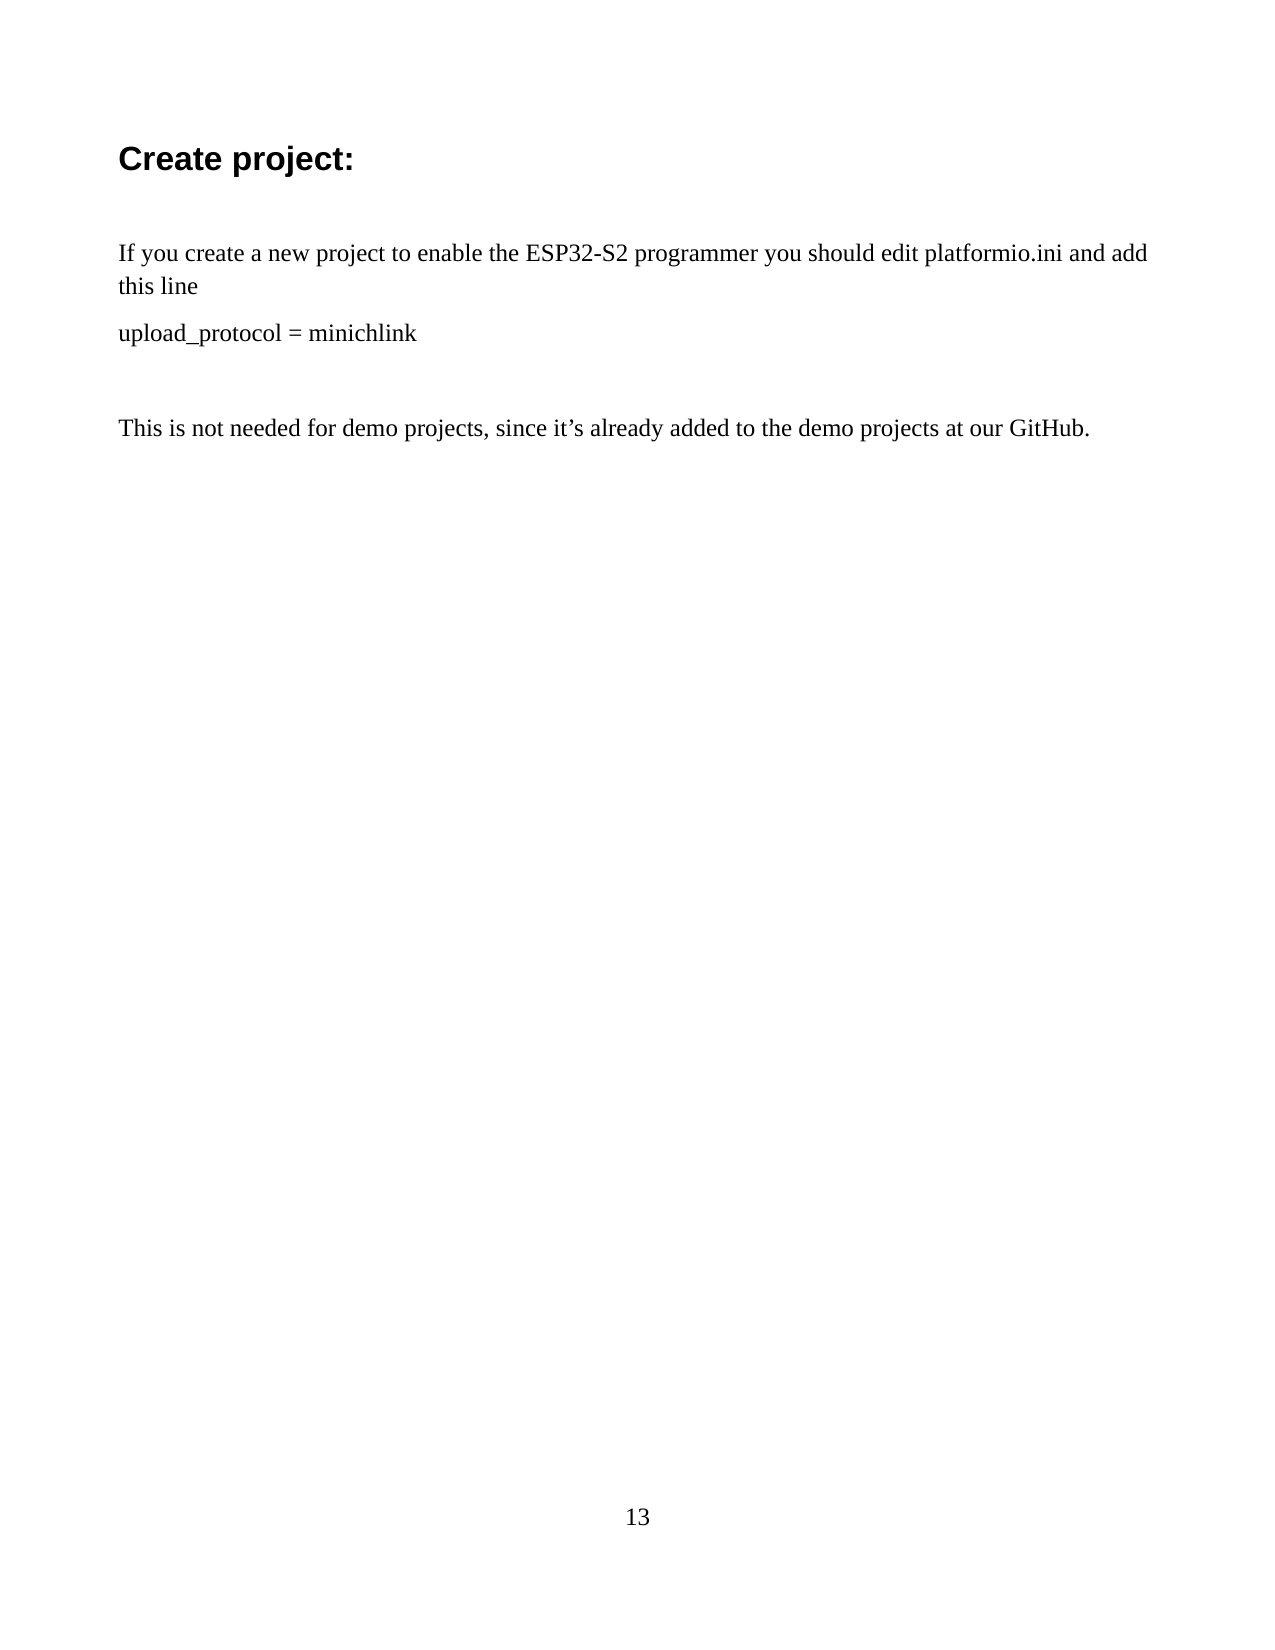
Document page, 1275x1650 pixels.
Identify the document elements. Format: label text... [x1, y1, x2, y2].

text This is not needed for demo projects, since it’s already added to the demo projects at our GitHub. [118, 413, 1157, 442]
text upload_protocol = minichlink [118, 318, 1157, 347]
text If you create a new project to enable the ESP32-S2 programmer you should edit platformio.ini and add this line [118, 238, 1157, 299]
subtitle Create project: [118, 139, 1157, 178]
